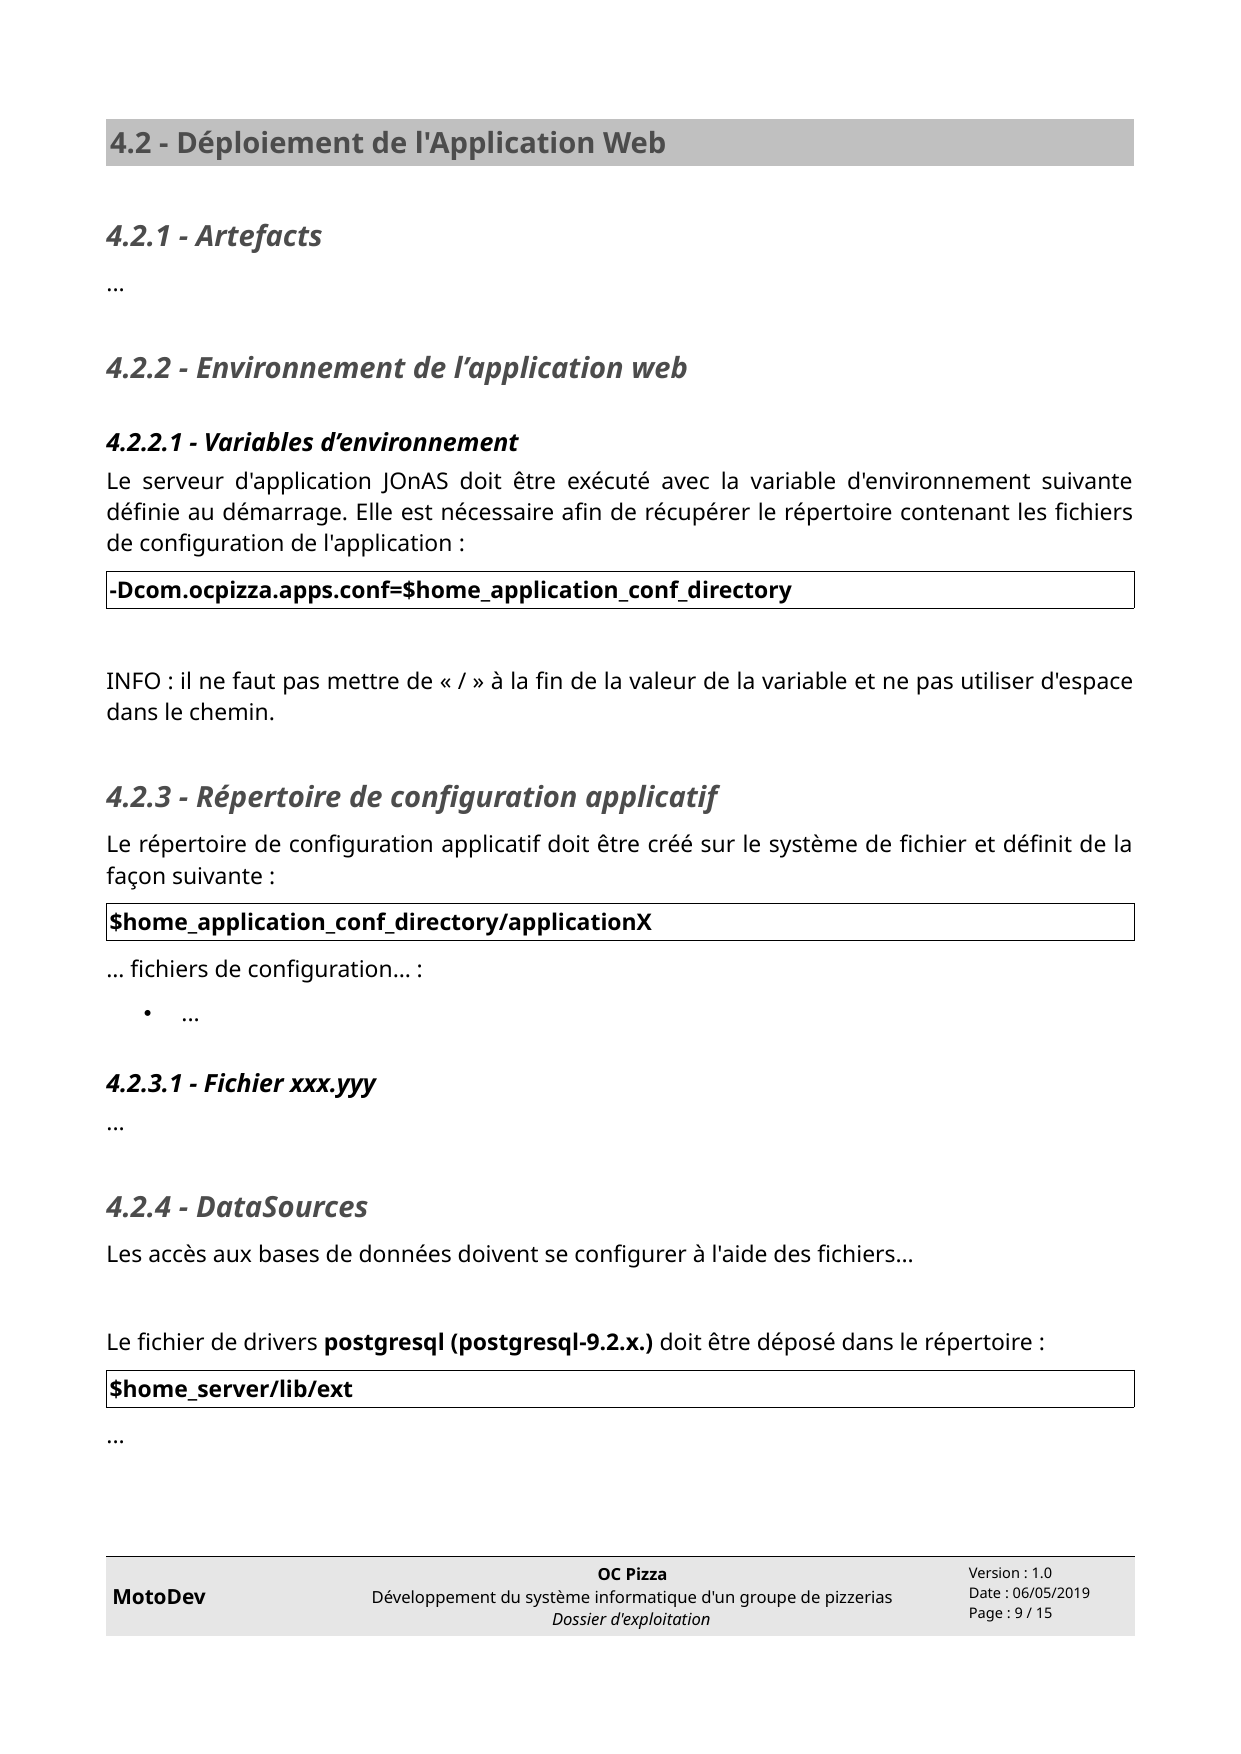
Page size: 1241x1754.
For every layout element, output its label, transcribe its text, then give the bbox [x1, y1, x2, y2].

text INFO : il ne faut pas mettre de « / » à la fin de la valeur de la variable et ne pas utiliser d'espace dans le chemin. [106, 664, 1134, 727]
subtitle Fichier xxx.yyy [106, 1066, 1134, 1100]
text $home_server/lib/ext [107, 1371, 1134, 1407]
text -Dcom.ocpizza.apps.conf=$home_application_conf_directory [107, 572, 1134, 608]
list ... [144, 997, 1134, 1028]
subtitle Déploiement de l'Application Web [107, 120, 1133, 165]
text … fichiers de configuration… : [106, 953, 1134, 984]
subtitle Environnement de l’application web [106, 347, 1134, 387]
text Les accès aux bases de données doivent se configurer à l'aide des fichiers… [106, 1238, 1134, 1270]
subtitle DataSources [106, 1186, 1134, 1226]
text $home_application_conf_directory/applicationX [107, 904, 1134, 940]
text Le serveur d'application JOnAS doit être exécuté avec la variable d'environnement suivante définie au démarrage. Elle est nécessaire afin de récupérer le répertoire contenant les fichiers de configuration de l'application : [106, 465, 1134, 558]
subtitle Répertoire de configuration applicatif [106, 776, 1134, 816]
subtitle Variables d’environnement [106, 424, 1134, 458]
subtitle Artefacts [106, 215, 1134, 254]
text ... [106, 1106, 1134, 1137]
text ... [106, 1419, 1134, 1451]
text Le fichier de drivers postgresql (postgresql-9.2.x.) doit être déposé dans le répertoire : [106, 1326, 1134, 1357]
text ... [106, 267, 1134, 298]
text Le répertoire de configuration applicatif doit être créé sur le système de fichier et définit de la façon suivante : [106, 828, 1134, 891]
